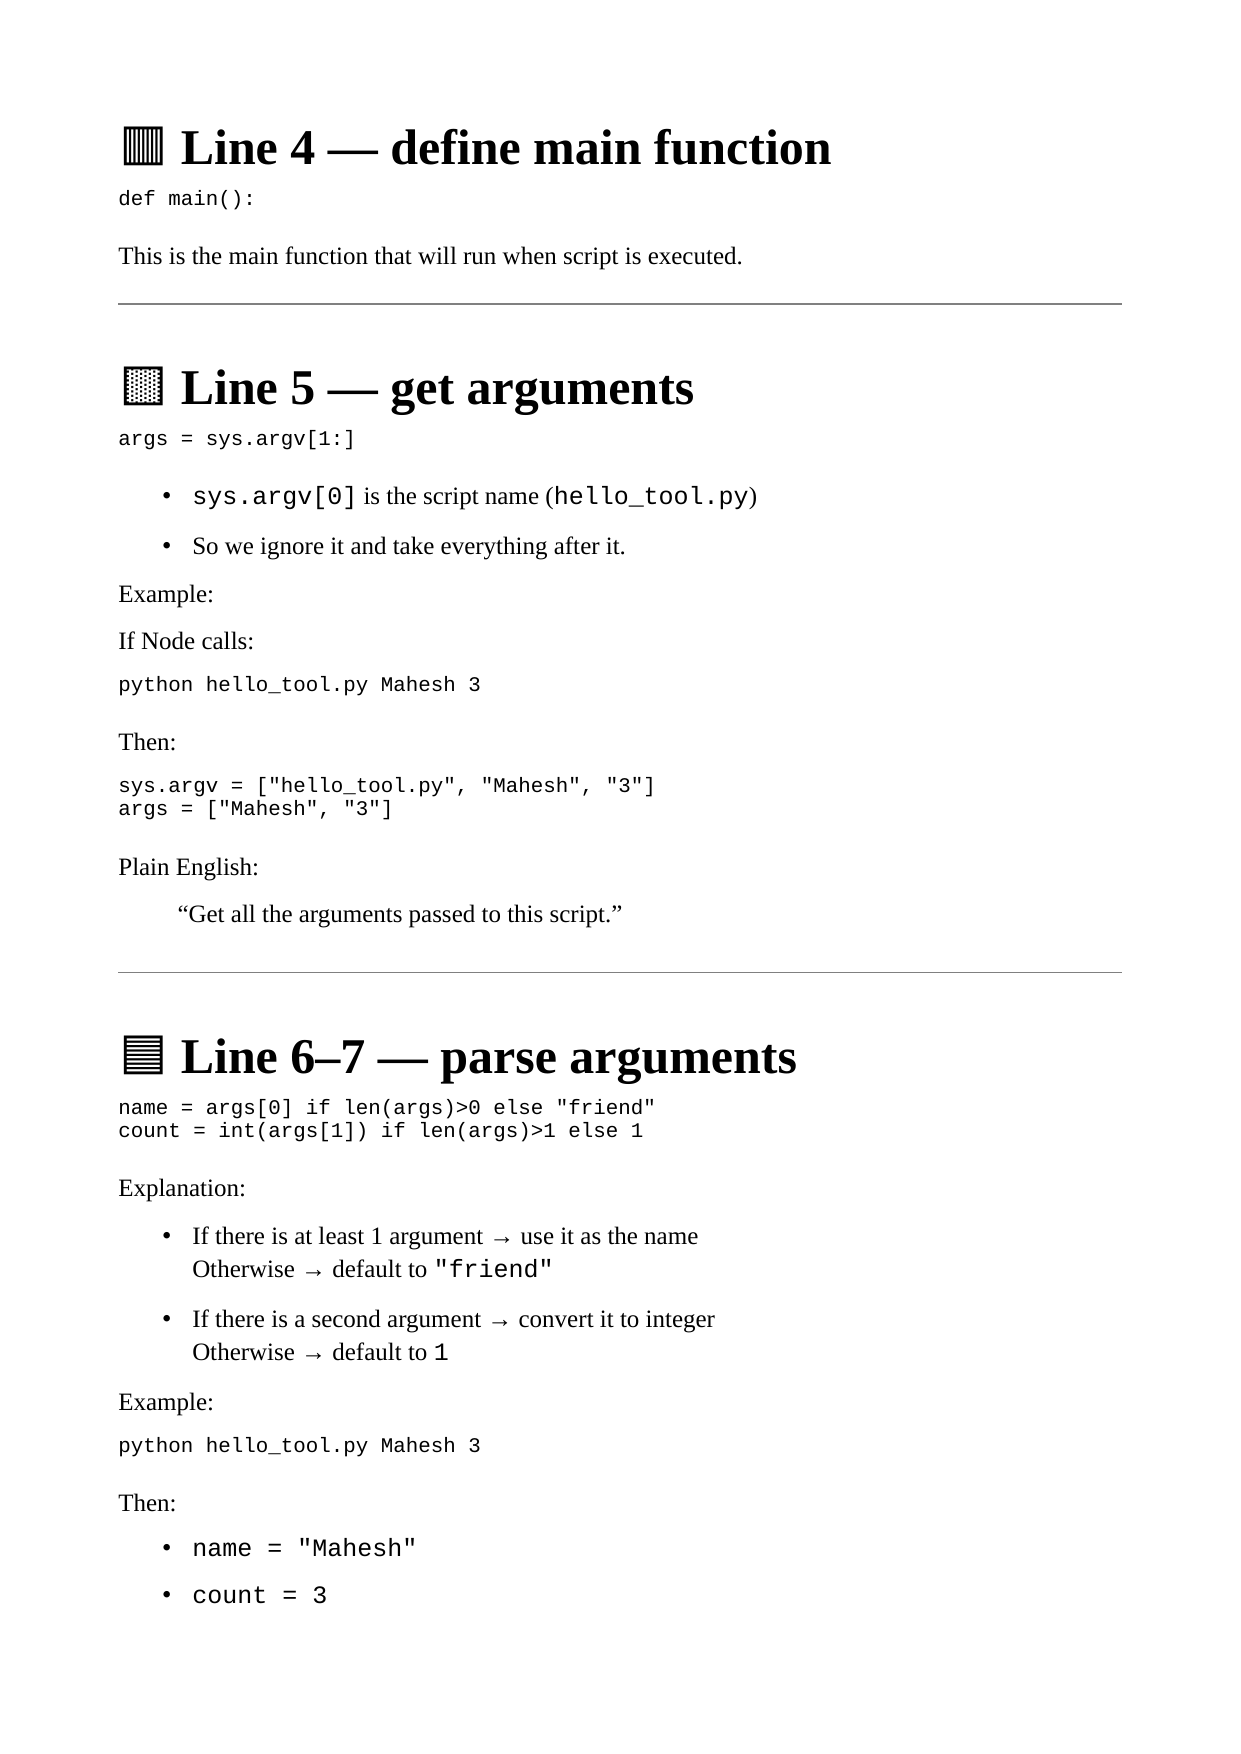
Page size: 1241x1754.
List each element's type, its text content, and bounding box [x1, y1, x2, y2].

list If there is at least 1 argument → use it as the name Otherwise → default to "friend" [162, 1221, 1122, 1285]
text sys.argv = ["hello_tool.py", "Mahesh", "3"] [118, 775, 1122, 798]
text “Get all the arguments passed to this script.” [177, 899, 1063, 928]
text If Node calls: [118, 626, 1122, 655]
text python hello_tool.py Mahesh 3 [118, 674, 1122, 698]
list If there is a second argument → convert it to integer Otherwise → default to 1 [162, 1304, 1122, 1368]
subtitle 🟨 Line 5 — get arguments [118, 358, 1122, 416]
list sys.argv[0] is the script name (hello_tool.py) [162, 481, 1122, 512]
text Example: [118, 579, 1122, 608]
list So we ignore it and take everything after it. [162, 531, 1122, 560]
text python hello_tool.py Mahesh 3 [118, 1435, 1122, 1458]
text Then: [118, 1488, 1122, 1517]
text Plain English: [118, 852, 1122, 880]
list name = "Mahesh" [162, 1535, 1122, 1564]
text This is the main function that will run when script is executed. [118, 241, 1122, 270]
subtitle 🟥 Line 4 — define main function [118, 118, 1122, 176]
list count = 3 [162, 1582, 1122, 1611]
text args = sys.argv[1:] [118, 428, 1122, 452]
text args = ["Mahesh", "3"] [118, 798, 1122, 822]
subtitle 🟦 Line 6–7 — parse arguments [118, 1027, 1122, 1084]
text count = int(args[1]) if len(args)>1 else 1 [118, 1120, 1122, 1144]
text name = args[0] if len(args)>0 else "friend" [118, 1097, 1122, 1120]
text Explanation: [118, 1173, 1122, 1202]
text Example: [118, 1387, 1122, 1416]
text def main(): [118, 188, 1122, 212]
text Then: [118, 727, 1122, 756]
